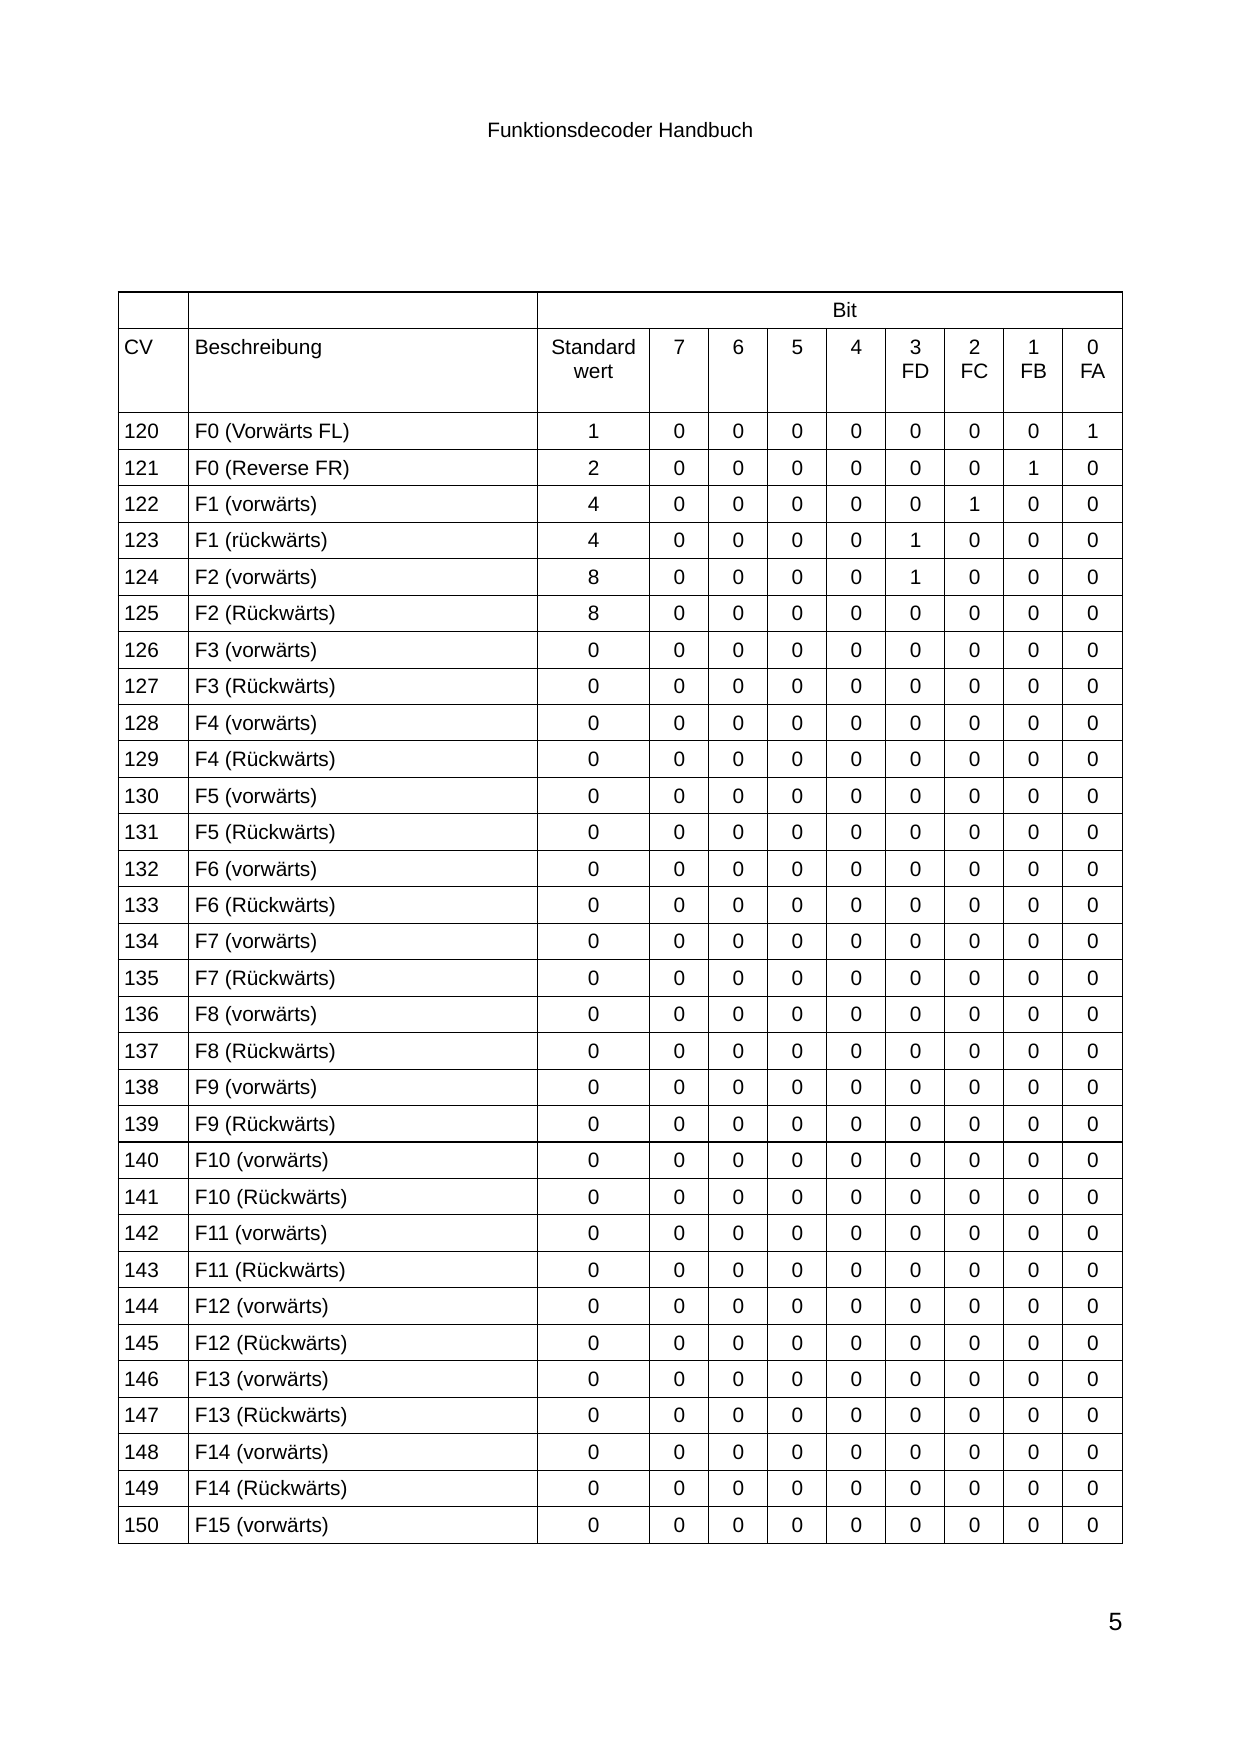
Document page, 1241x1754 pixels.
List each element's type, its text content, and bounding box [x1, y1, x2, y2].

table_cell 0 [945, 1471, 1003, 1506]
table_cell 0 [1004, 1288, 1062, 1324]
table_cell 0 [886, 1215, 944, 1251]
table_cell 8 [538, 559, 649, 594]
table_cell 0 [886, 1434, 944, 1469]
table_cell 0 [538, 1434, 649, 1469]
table_cell 0 [945, 523, 1003, 558]
table_cell 0 [650, 1070, 708, 1105]
table_cell 0 [945, 1106, 1003, 1141]
table_cell 0 [650, 997, 708, 1032]
table_cell 0 [650, 851, 708, 886]
table_cell 0 [709, 705, 767, 740]
table_cell 0 [827, 997, 885, 1032]
table_cell 1 [886, 559, 944, 594]
table_cell 0 [538, 705, 649, 740]
table_cell 141 [119, 1179, 188, 1214]
table_cell F2 (Rückwärts) [189, 596, 537, 631]
table_cell 0 [1063, 1398, 1122, 1433]
table_cell 0 [768, 887, 826, 923]
table_cell 0 [1063, 814, 1122, 850]
table_cell 0 [1063, 669, 1122, 704]
table_cell 0 [886, 413, 944, 449]
table_cell 0 [945, 1215, 1003, 1251]
table_cell 0 [827, 1070, 885, 1105]
table_cell 0 [768, 1143, 826, 1178]
table_cell 0 [768, 924, 826, 959]
table_cell 0 [538, 741, 649, 777]
table_cell 0 [1004, 851, 1062, 886]
table_cell 0 [768, 486, 826, 522]
table_cell 0 [709, 1106, 767, 1141]
table_cell 0 [827, 1434, 885, 1469]
table_cell 0 [1004, 1033, 1062, 1068]
table_cell 0 [650, 814, 708, 850]
table_cell 0 [538, 1070, 649, 1105]
table_cell 0 [709, 632, 767, 667]
table_cell 0 [709, 887, 767, 923]
table_cell 0 [650, 486, 708, 522]
table_cell 0 [709, 1398, 767, 1433]
table_cell 0 [768, 1070, 826, 1105]
table_cell 0 [538, 1288, 649, 1324]
table_cell 0 [827, 559, 885, 594]
table_cell 0 [886, 1325, 944, 1360]
table_cell 0 [1063, 1507, 1122, 1542]
table_cell 0 [709, 924, 767, 959]
table_cell 0 [945, 596, 1003, 631]
table_cell 0 [945, 997, 1003, 1032]
table_cell F13 (vorwärts) [189, 1361, 537, 1397]
table_cell 0 [538, 887, 649, 923]
table_cell 0 [650, 887, 708, 923]
table_cell 0 [886, 997, 944, 1032]
table_cell 0 [538, 1325, 649, 1360]
table_cell 0 [1004, 1325, 1062, 1360]
table_cell 0 [1063, 1434, 1122, 1469]
table_cell 0 [1063, 1471, 1122, 1506]
table_cell 0 [709, 814, 767, 850]
table_header [1063, 293, 1122, 328]
table_cell 0 [538, 814, 649, 850]
table_cell 0 [1004, 523, 1062, 558]
table_cell 0 [709, 1507, 767, 1542]
table_cell 148 [119, 1434, 188, 1469]
table_cell 0 [538, 851, 649, 886]
table_cell 0 [650, 523, 708, 558]
table_cell 0 [886, 486, 944, 522]
table_cell 0 [538, 1106, 649, 1141]
table_cell 0 [945, 814, 1003, 850]
table_cell F12 (Rückwärts) [189, 1325, 537, 1360]
table_cell 0 [886, 1507, 944, 1542]
table_cell 0 [709, 1434, 767, 1469]
table_cell 0 [827, 632, 885, 667]
table_cell 0 [1063, 741, 1122, 777]
table_cell 0 [709, 486, 767, 522]
table_cell 0 [945, 450, 1003, 485]
table_cell Beschreibung [189, 329, 537, 412]
table_cell 0 [768, 1398, 826, 1433]
table_cell 0 [709, 1325, 767, 1360]
table_cell 1 [945, 486, 1003, 522]
table_cell F3 (Rückwärts) [189, 669, 537, 704]
table_cell 0 [1004, 1507, 1062, 1542]
table_cell 0 [538, 924, 649, 959]
table_cell 0 [827, 596, 885, 631]
table_cell 136 [119, 997, 188, 1032]
table_cell 129 [119, 741, 188, 777]
table_cell 0 [1063, 559, 1122, 594]
table_cell 0 [886, 450, 944, 485]
table_cell 0 [1004, 486, 1062, 522]
table_cell 0 [1004, 413, 1062, 449]
table_cell F2 (vorwärts) [189, 559, 537, 594]
table_cell 0 [827, 1106, 885, 1141]
table_cell F8 (vorwärts) [189, 997, 537, 1032]
table_cell 0 [538, 1033, 649, 1068]
table_cell 0 [709, 1288, 767, 1324]
table_cell 142 [119, 1215, 188, 1251]
table_cell 0 [768, 705, 826, 740]
table_header [945, 293, 1004, 328]
table_cell 0 [709, 1033, 767, 1068]
table_cell 0 [1063, 596, 1122, 631]
table_cell 0 [768, 1106, 826, 1141]
table_cell F0 (Vorwärts FL) [189, 413, 537, 449]
table_cell 0 [650, 1471, 708, 1506]
table_cell 0 [1004, 1070, 1062, 1105]
table_cell 144 [119, 1288, 188, 1324]
table_cell 0 [886, 705, 944, 740]
table_cell 0 [886, 814, 944, 850]
table_cell 140 [119, 1143, 188, 1178]
table_cell 0 [827, 450, 885, 485]
table_cell 0 [1063, 632, 1122, 667]
table_cell 0 [1063, 450, 1122, 485]
table_cell 0 [827, 523, 885, 558]
table_cell 0 [886, 1179, 944, 1214]
table_cell F14 (Rückwärts) [189, 1471, 537, 1506]
table_cell F13 (Rückwärts) [189, 1398, 537, 1433]
table_cell 0 [1004, 741, 1062, 777]
table_cell 0 [1063, 924, 1122, 959]
table_cell 0 [827, 1398, 885, 1433]
table_cell 0 [538, 778, 649, 813]
table_cell 0 [1063, 1033, 1122, 1068]
table_cell 0 [709, 741, 767, 777]
table_cell 0 [1004, 1398, 1062, 1433]
table_cell F15 (vorwärts) [189, 1507, 537, 1542]
table_cell 0 [768, 1179, 826, 1214]
table_cell 0 [768, 523, 826, 558]
table_cell 143 [119, 1252, 188, 1287]
table_cell 0 [768, 1215, 826, 1251]
table_cell 0 [886, 669, 944, 704]
table_cell 0 [827, 887, 885, 923]
table_cell 0 [1004, 559, 1062, 594]
table_cell F6 (Rückwärts) [189, 887, 537, 923]
table_cell 0 [886, 741, 944, 777]
table_cell 0 [650, 1434, 708, 1469]
table_cell F4 (vorwärts) [189, 705, 537, 740]
table_cell 0 [886, 1471, 944, 1506]
table_cell 0 [827, 1471, 885, 1506]
table_cell 137 [119, 1033, 188, 1068]
table_cell 126 [119, 632, 188, 667]
table_cell 0 [709, 450, 767, 485]
table_cell 7 [650, 329, 708, 412]
table_cell 0 [709, 1252, 767, 1287]
table_cell 120 [119, 413, 188, 449]
table_cell 0 [827, 705, 885, 740]
table_cell 0 [650, 705, 708, 740]
table_cell 0 [827, 1288, 885, 1324]
table_cell 4 [827, 329, 885, 412]
table_cell F4 (Rückwärts) [189, 741, 537, 777]
table_cell 0 [709, 1361, 767, 1397]
table_cell 0 [768, 1434, 826, 1469]
table_cell 0 [945, 960, 1003, 996]
table_cell F9 (vorwärts) [189, 1070, 537, 1105]
table_header [1004, 293, 1063, 328]
table_cell 122 [119, 486, 188, 522]
table_cell 0 [886, 960, 944, 996]
table_cell 0 [538, 1361, 649, 1397]
table_header [119, 293, 188, 328]
table_cell 0 [768, 632, 826, 667]
table_cell 1 [1063, 413, 1122, 449]
table_cell 0 [768, 1033, 826, 1068]
table_cell F3 (vorwärts) [189, 632, 537, 667]
table_cell 0 [827, 924, 885, 959]
table_cell 0 [886, 1106, 944, 1141]
table_cell 0 [945, 1398, 1003, 1433]
table_cell 0 [650, 596, 708, 631]
table_cell F6 (vorwärts) [189, 851, 537, 886]
table_cell 0 [1004, 924, 1062, 959]
table_cell 0 [945, 1179, 1003, 1214]
table_cell 0 [709, 669, 767, 704]
table_cell 0 [768, 960, 826, 996]
table_cell 121 [119, 450, 188, 485]
table_cell 0 [538, 1471, 649, 1506]
table_cell 0 [650, 559, 708, 594]
table_cell 0 [1063, 778, 1122, 813]
table_cell 0 [1004, 814, 1062, 850]
table_cell 0 [650, 741, 708, 777]
table_cell 0 [827, 413, 885, 449]
table_cell 0 [827, 1215, 885, 1251]
table_cell F11 (vorwärts) [189, 1215, 537, 1251]
table_cell F1 (vorwärts) [189, 486, 537, 522]
table_cell F7 (vorwärts) [189, 924, 537, 959]
table_cell 0 [945, 705, 1003, 740]
table_cell 0 [1063, 1252, 1122, 1287]
table_cell 0 [709, 413, 767, 449]
table_cell 0 [1063, 1106, 1122, 1141]
table_cell 0 [768, 778, 826, 813]
table_cell 0 [886, 1252, 944, 1287]
table_cell 0 [709, 997, 767, 1032]
table_cell 124 [119, 559, 188, 594]
table_cell 0 [886, 1033, 944, 1068]
table_cell 0 [945, 924, 1003, 959]
table_cell 0 [1004, 705, 1062, 740]
table_cell 0 [709, 1215, 767, 1251]
table_header [538, 293, 649, 328]
table_cell 0 [886, 1070, 944, 1105]
table_cell 0 [650, 960, 708, 996]
table_cell F0 (Reverse FR) [189, 450, 537, 485]
table_cell 0 [945, 1325, 1003, 1360]
table_cell 0 [768, 741, 826, 777]
table_cell 0 [945, 1507, 1003, 1542]
table_cell 0 [768, 669, 826, 704]
table_cell 0 [538, 1398, 649, 1433]
table_cell 125 [119, 596, 188, 631]
table_cell 4 [538, 523, 649, 558]
table_cell 147 [119, 1398, 188, 1433]
table_cell 131 [119, 814, 188, 850]
table_cell 0 [1063, 1325, 1122, 1360]
table_cell F7 (Rückwärts) [189, 960, 537, 996]
table_cell 0 [945, 741, 1003, 777]
table_cell 0 [1063, 1179, 1122, 1214]
table_cell 0 [768, 814, 826, 850]
table_cell 3 FD [886, 329, 944, 412]
table_cell 0 [538, 632, 649, 667]
table_cell 0 [886, 632, 944, 667]
table_cell 0 [768, 997, 826, 1032]
table_cell F9 (Rückwärts) [189, 1106, 537, 1141]
table_cell 0 [650, 778, 708, 813]
table_cell 0 [650, 450, 708, 485]
table_cell 0 [945, 887, 1003, 923]
table_cell 0 [709, 559, 767, 594]
table_cell 0 [1004, 1471, 1062, 1506]
table_cell 0 [650, 632, 708, 667]
table_cell 0 [768, 1288, 826, 1324]
table_cell 0 [538, 1215, 649, 1251]
table_header Bit [827, 293, 886, 328]
table_cell 0 [709, 1143, 767, 1178]
table_cell 0 [1004, 960, 1062, 996]
table_cell 5 [768, 329, 826, 412]
table_cell 6 [709, 329, 767, 412]
table_cell 123 [119, 523, 188, 558]
table_cell 0 [1063, 1215, 1122, 1251]
table_cell 0 [886, 596, 944, 631]
table_cell 0 [650, 1179, 708, 1214]
table_cell 2 FC [945, 329, 1003, 412]
table_cell 0 [1063, 523, 1122, 558]
table_cell 0 [945, 413, 1003, 449]
table_cell 0 [709, 1179, 767, 1214]
table_cell 0 [768, 450, 826, 485]
table_cell 0 [768, 1471, 826, 1506]
table_cell 0 [650, 1325, 708, 1360]
table_cell 0 [650, 413, 708, 449]
table_cell 0 [1004, 632, 1062, 667]
table_cell 0 [827, 1179, 885, 1214]
table_cell 0 [886, 887, 944, 923]
table_header [189, 293, 537, 328]
table_cell 0 [945, 1434, 1003, 1469]
table_cell 0 [827, 1325, 885, 1360]
table_cell 0 [768, 1361, 826, 1397]
table_cell 0 [1004, 778, 1062, 813]
table_cell 0 [1004, 997, 1062, 1032]
table_cell 0 [827, 741, 885, 777]
table_cell F5 (Rückwärts) [189, 814, 537, 850]
table_cell 0 [945, 1252, 1003, 1287]
table_cell 139 [119, 1106, 188, 1141]
table_cell 0 [768, 1507, 826, 1542]
table_cell 0 [1063, 1070, 1122, 1105]
table_cell 0 [650, 1106, 708, 1141]
table_cell 149 [119, 1471, 188, 1506]
table_cell 128 [119, 705, 188, 740]
table_cell 0 [1063, 887, 1122, 923]
table_cell 145 [119, 1325, 188, 1360]
table_cell 0 [709, 851, 767, 886]
table_cell CV [119, 329, 188, 412]
table_cell 0 [886, 851, 944, 886]
table_cell 0 [945, 778, 1003, 813]
table_cell 0 [650, 1507, 708, 1542]
table_cell 0 [827, 1033, 885, 1068]
table_cell 0 [945, 1143, 1003, 1178]
table_cell 0 [538, 1143, 649, 1178]
table_cell 0 [538, 997, 649, 1032]
table_cell 0 [945, 1361, 1003, 1397]
table_cell 0 [1063, 486, 1122, 522]
table_cell 0 [1063, 960, 1122, 996]
table_cell 0 [945, 1288, 1003, 1324]
table_cell F5 (vorwärts) [189, 778, 537, 813]
table_cell 0 [650, 1361, 708, 1397]
table_cell 0 [1004, 1143, 1062, 1178]
table_cell 0 [768, 851, 826, 886]
table_cell 0 [650, 1143, 708, 1178]
table_cell 0 [827, 851, 885, 886]
table_cell 0 [945, 632, 1003, 667]
table_cell 0 [650, 924, 708, 959]
table_cell 0 [709, 1471, 767, 1506]
table_cell F8 (Rückwärts) [189, 1033, 537, 1068]
table_cell F11 (Rückwärts) [189, 1252, 537, 1287]
table_cell 0 [1004, 596, 1062, 631]
table_cell 0 [886, 1361, 944, 1397]
table_cell 0 [1063, 851, 1122, 886]
table_header [709, 293, 768, 328]
table_header [768, 293, 827, 328]
table_cell 0 [945, 1033, 1003, 1068]
table_cell 1 [886, 523, 944, 558]
table_cell 1 [538, 413, 649, 449]
table_cell 0 [768, 1325, 826, 1360]
table_cell 0 [827, 1143, 885, 1178]
table_cell Standard wert [538, 329, 649, 412]
table_cell 0 [1004, 669, 1062, 704]
table_cell 0 [1063, 1288, 1122, 1324]
table_cell 0 [709, 960, 767, 996]
table_cell 0 [709, 778, 767, 813]
table_cell 146 [119, 1361, 188, 1397]
table_cell 0 [827, 778, 885, 813]
table_cell 0 [827, 486, 885, 522]
table_cell 0 [827, 669, 885, 704]
table_cell 0 [886, 778, 944, 813]
table_cell 0 [709, 596, 767, 631]
table_cell 0 [650, 1215, 708, 1251]
table_cell 133 [119, 887, 188, 923]
table_cell 0 [768, 413, 826, 449]
table_cell 0 [768, 559, 826, 594]
table_cell 0 [886, 924, 944, 959]
table_cell 130 [119, 778, 188, 813]
table_cell 0 [886, 1143, 944, 1178]
table_cell 0 [1004, 1215, 1062, 1251]
table_cell 0 [886, 1398, 944, 1433]
table_cell 8 [538, 596, 649, 631]
table_cell 0 [886, 1288, 944, 1324]
table_header [650, 293, 708, 328]
table_cell 0 [1004, 1361, 1062, 1397]
table_cell 0 [768, 596, 826, 631]
table_cell 134 [119, 924, 188, 959]
table_cell 4 [538, 486, 649, 522]
table_cell 0 [1004, 1179, 1062, 1214]
table_cell 135 [119, 960, 188, 996]
table_cell 0 [1004, 887, 1062, 923]
table_cell F10 (Rückwärts) [189, 1179, 537, 1214]
table_cell 0 [1004, 1434, 1062, 1469]
table_cell 0 [650, 1252, 708, 1287]
table_cell 0 [1063, 705, 1122, 740]
table_cell F10 (vorwärts) [189, 1143, 537, 1178]
table_cell 0 [650, 1033, 708, 1068]
table_cell 2 [538, 450, 649, 485]
table_cell 0 [827, 1361, 885, 1397]
table_cell 0 [827, 960, 885, 996]
table_cell 0 [538, 960, 649, 996]
table_cell 0 [650, 1288, 708, 1324]
table_cell 0 FA [1063, 329, 1122, 412]
table_cell 0 [1004, 1106, 1062, 1141]
table_cell 0 [538, 1252, 649, 1287]
table_cell 0 [827, 814, 885, 850]
table_cell F12 (vorwärts) [189, 1288, 537, 1324]
table_cell 0 [538, 1507, 649, 1542]
table_cell 0 [827, 1252, 885, 1287]
table_cell 0 [709, 1070, 767, 1105]
table_cell 0 [1004, 1252, 1062, 1287]
table_cell 127 [119, 669, 188, 704]
table_header [886, 293, 945, 328]
table_cell 0 [1063, 1361, 1122, 1397]
table_cell 1 [1004, 450, 1062, 485]
table_cell 0 [1063, 1143, 1122, 1178]
table_cell 0 [1063, 997, 1122, 1032]
table_cell 138 [119, 1070, 188, 1105]
table_cell F1 (rückwärts) [189, 523, 537, 558]
table_cell 0 [945, 559, 1003, 594]
table_cell 150 [119, 1507, 188, 1542]
table_cell 0 [538, 1179, 649, 1214]
table_cell 0 [768, 1252, 826, 1287]
table_cell 132 [119, 851, 188, 886]
table_cell 0 [538, 669, 649, 704]
table_cell 0 [945, 669, 1003, 704]
table_cell 0 [945, 851, 1003, 886]
table_cell F14 (vorwärts) [189, 1434, 537, 1469]
table_cell 0 [945, 1070, 1003, 1105]
table_cell 0 [650, 669, 708, 704]
table_cell 1 FB [1004, 329, 1062, 412]
table_cell 0 [709, 523, 767, 558]
table_cell 0 [650, 1398, 708, 1433]
table_cell 0 [827, 1507, 885, 1542]
